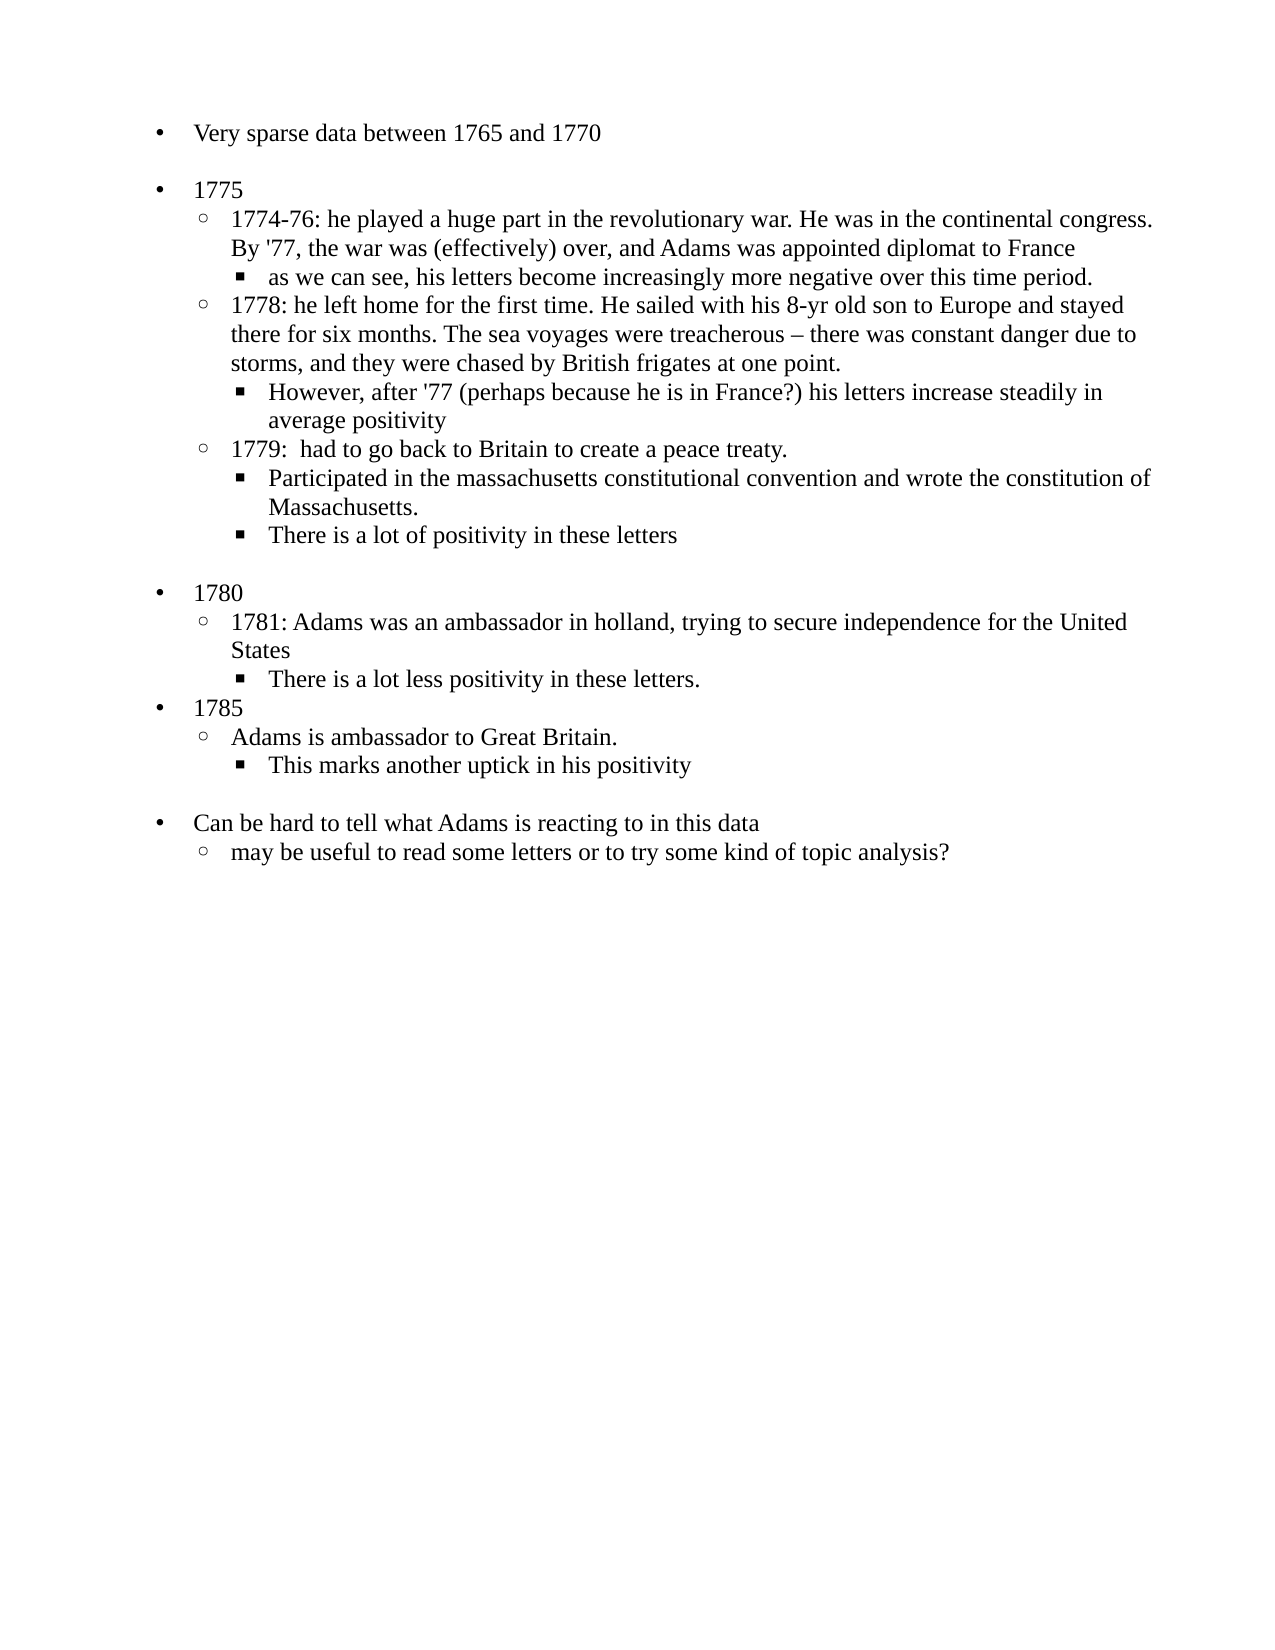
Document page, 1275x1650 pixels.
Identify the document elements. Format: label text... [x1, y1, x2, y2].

list 1779: had to go back to Britain to create a peace treaty. [193, 434, 1157, 463]
list There is a lot of positivity in these letters [231, 521, 1157, 578]
list 1780 [156, 578, 1157, 607]
list 1785 [156, 693, 1157, 722]
list Adams is ambassador to Great Britain. [193, 722, 1157, 751]
list 1781: Adams was an ambassador in holland, trying to secure independence for the United States [193, 607, 1157, 664]
list may be useful to read some letters or to try some kind of topic analysis? [193, 837, 1157, 866]
list Can be hard to tell what Adams is reacting to in this data [156, 808, 1157, 837]
list as we can see, his letters become increasingly more negative over this time period. [231, 262, 1157, 291]
list 1774-76: he played a huge part in the revolutionary war. He was in the continental congress. By '77, the war was (effectively) over, and Adams was appointed diplomat to France [193, 204, 1157, 262]
list 1775 [156, 176, 1157, 204]
list This marks another uptick in his positivity [231, 751, 1157, 808]
list Very sparse data between 1765 and 1770 [156, 118, 1157, 176]
list 1778: he left home for the first time. He sailed with his 8-yr old son to Europe and stayed there for six months. The sea voyages were treacherous – there was constant danger due to storms, and they were chased by British frigates at one point. [193, 291, 1157, 377]
list Participated in the massachusetts constitutional convention and wrote the constitution of Massachusetts. [231, 463, 1157, 521]
list However, after '77 (perhaps because he is in France?) his letters increase steadily in average positivity [231, 377, 1157, 434]
list There is a lot less positivity in these letters. [231, 664, 1157, 693]
